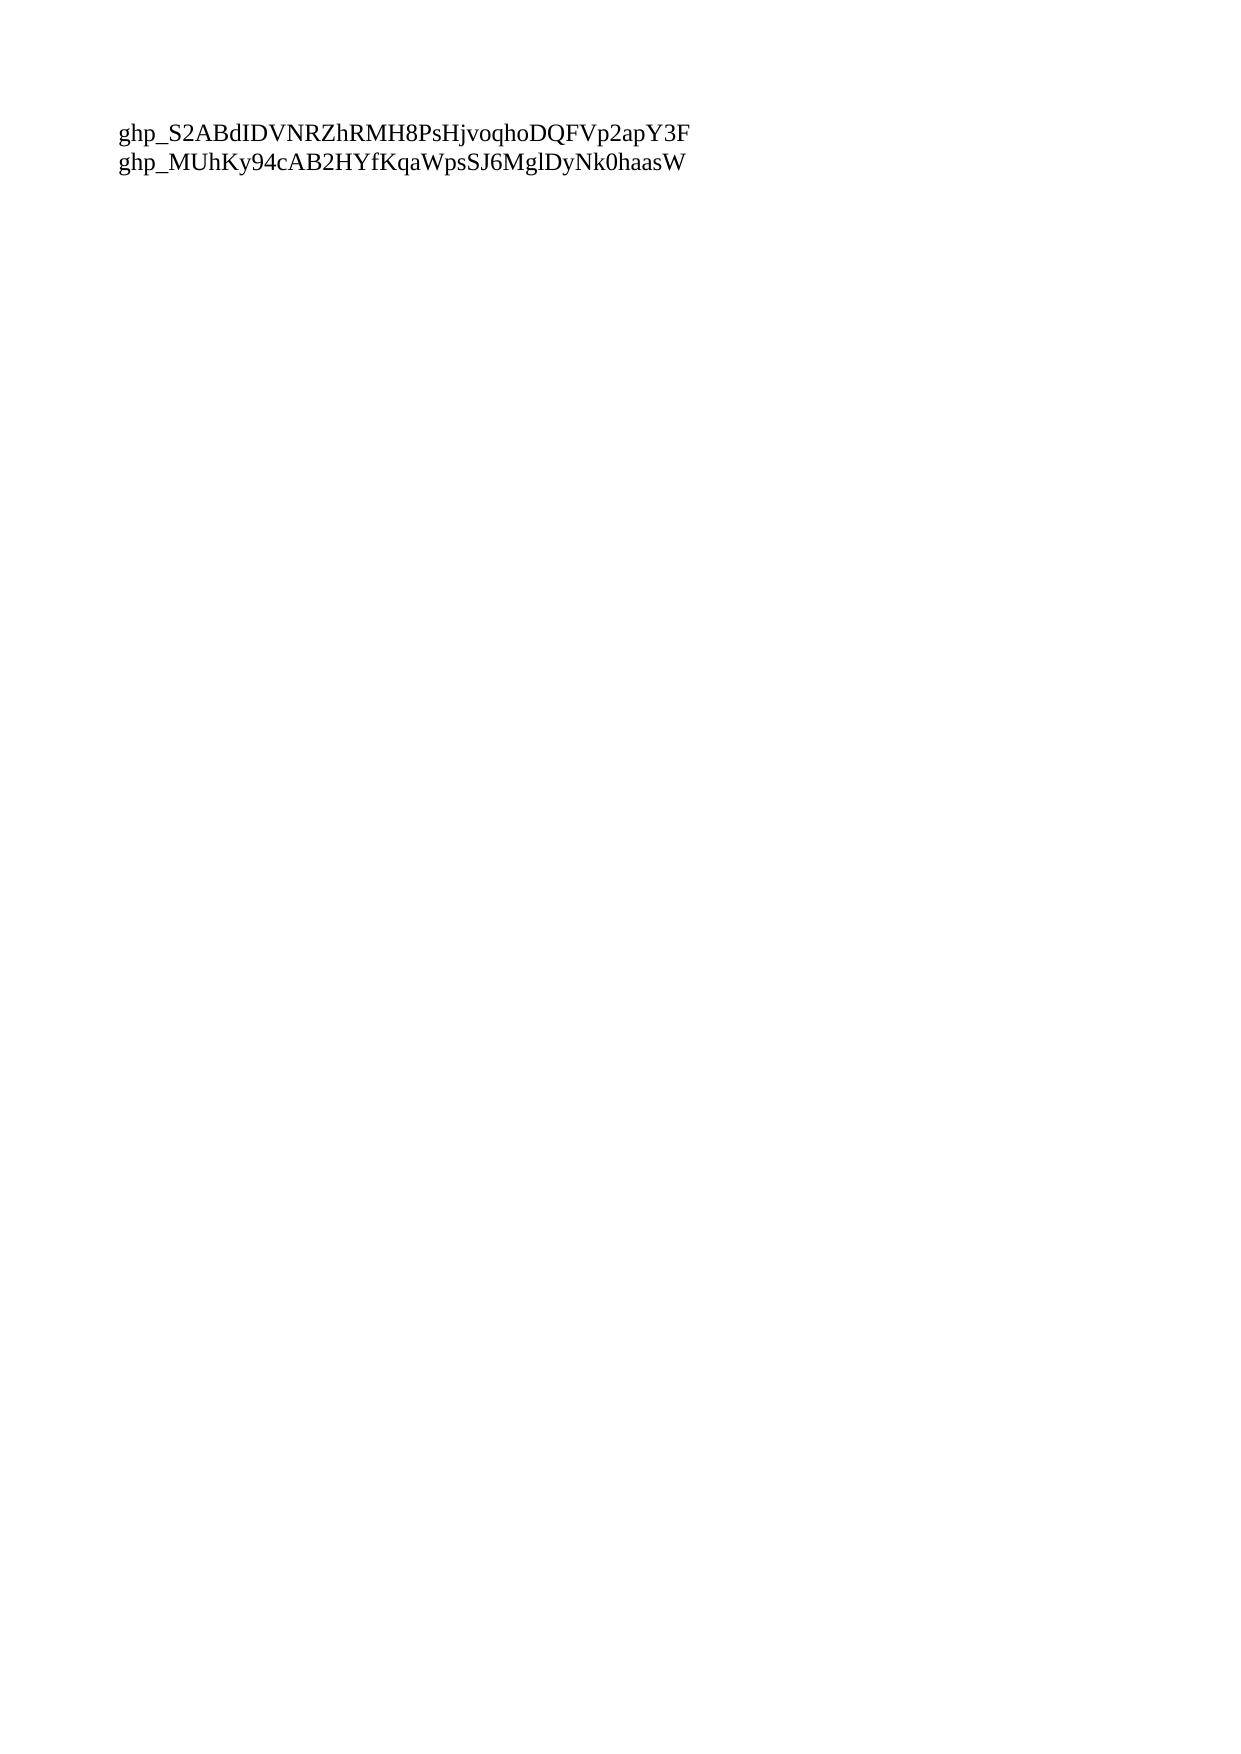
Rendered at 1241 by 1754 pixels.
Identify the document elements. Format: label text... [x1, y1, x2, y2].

text 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 [118, 147, 1122, 176]
text 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 [118, 118, 1122, 147]
